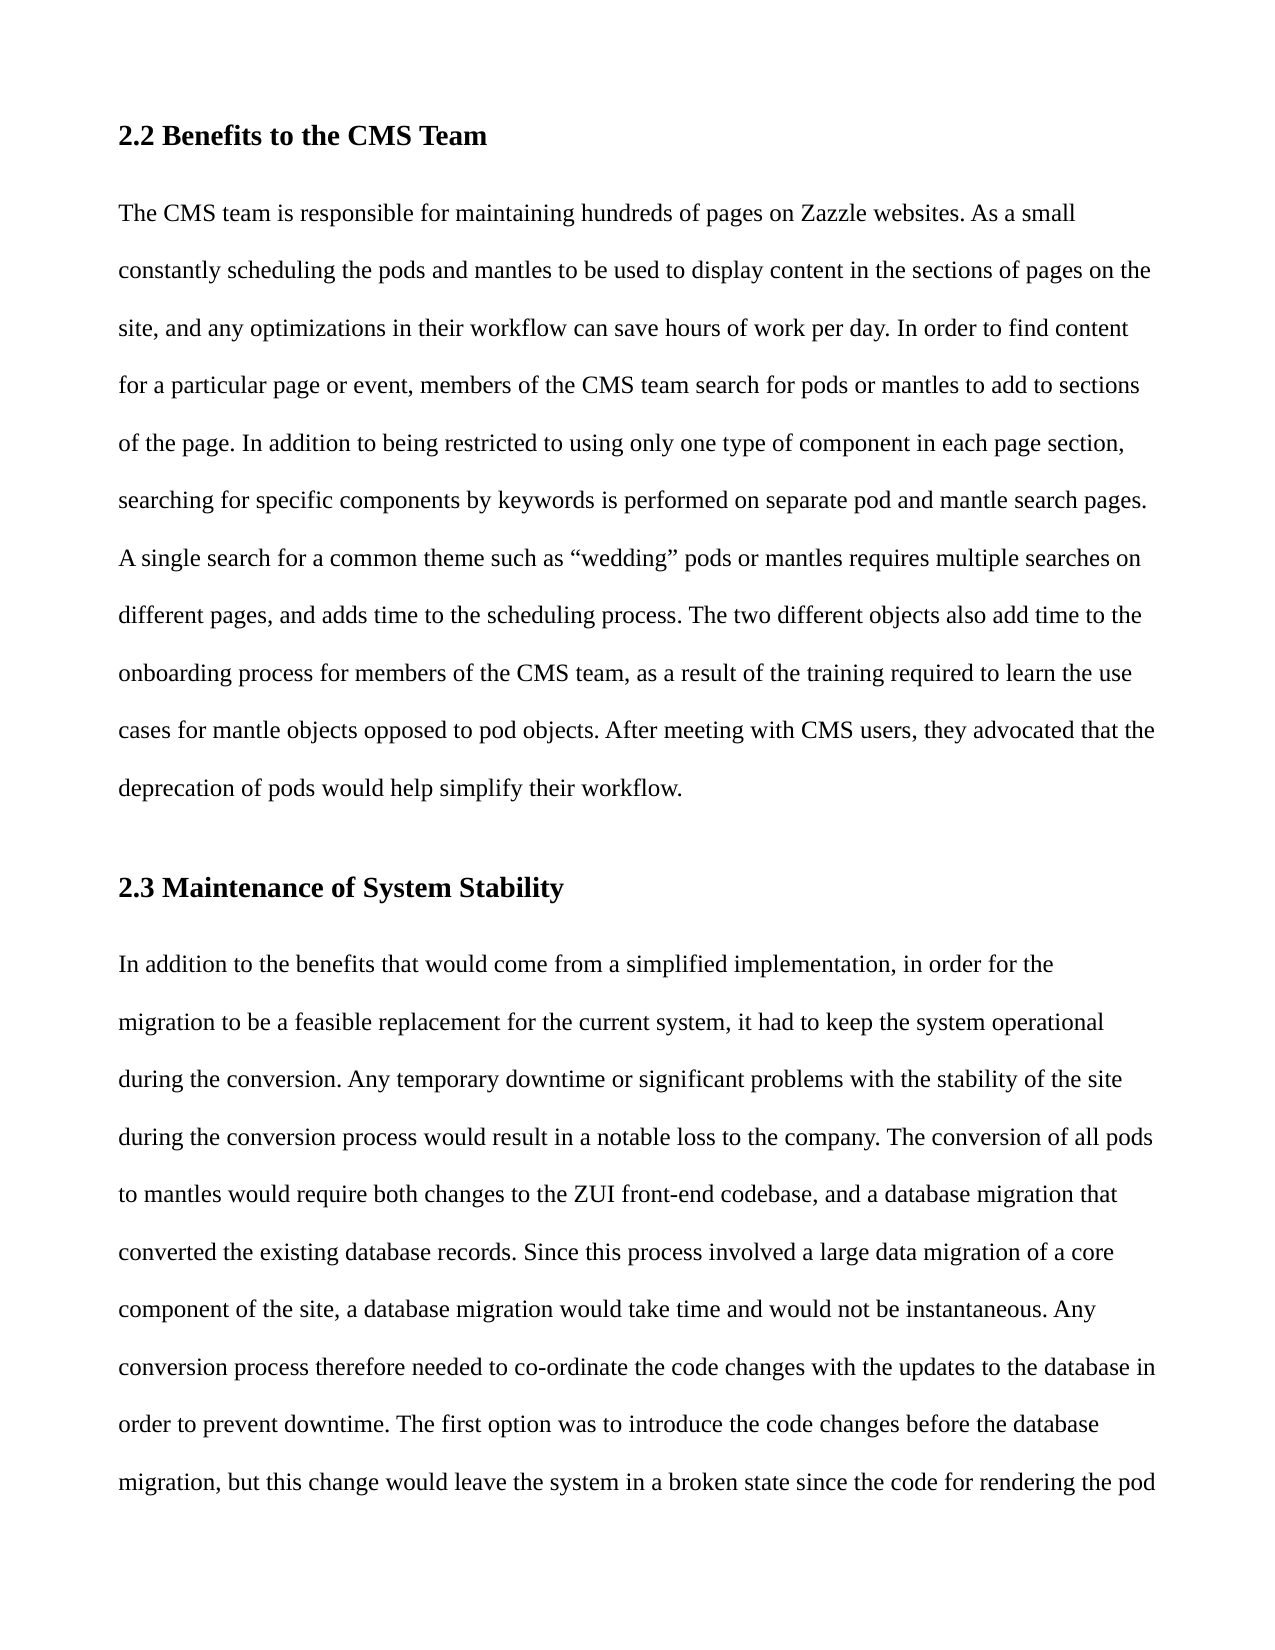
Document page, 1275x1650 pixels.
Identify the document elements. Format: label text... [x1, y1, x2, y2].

text In addition to the benefits that would come from a simplified implementation, in order for the migration to be a feasible replacement for the current system, it had to keep the system operational during the conversion. Any temporary downtime or significant problems with the stability of the site during the conversion process would result in a notable loss to the company. The conversion of all pods to mantles would require both changes to the ZUI front-end codebase, and a database migration that converted the existing database records. Since this process involved a large data migration of a core component of the site, a database migration would take time and would not be instantaneous. Any conversion process therefore needed to co-ordinate the code changes with the updates to the database in order to prevent downtime. The first option was to introduce the code changes before the database migration, but this change would leave the system in a broken state since the code for rendering the pod [118, 949, 1157, 1496]
subtitle 2.3 Maintenance of System Stability [118, 870, 1157, 903]
text The CMS team is responsible for maintaining hundreds of pages on Zazzle websites. As a small constantly scheduling the pods and mantles to be used to display content in the sections of pages on the site, and any optimizations in their workflow can save hours of work per day. In order to find content for a particular page or event, members of the CMS team search for pods or mantles to add to sections of the page. In addition to being restricted to using only one type of component in each page section, searching for specific components by keywords is performed on separate pod and mantle search pages. A single search for a common theme such as “wedding” pods or mantles requires multiple searches on different pages, and adds time to the scheduling process. The two different objects also add time to the onboarding process for members of the CMS team, as a result of the training required to learn the use cases for mantle objects opposed to pod objects. After meeting with CMS users, they advocated that the deprecation of pods would help simplify their workflow. [118, 198, 1157, 801]
subtitle 2.2 Benefits to the CMS Team [118, 118, 1157, 152]
